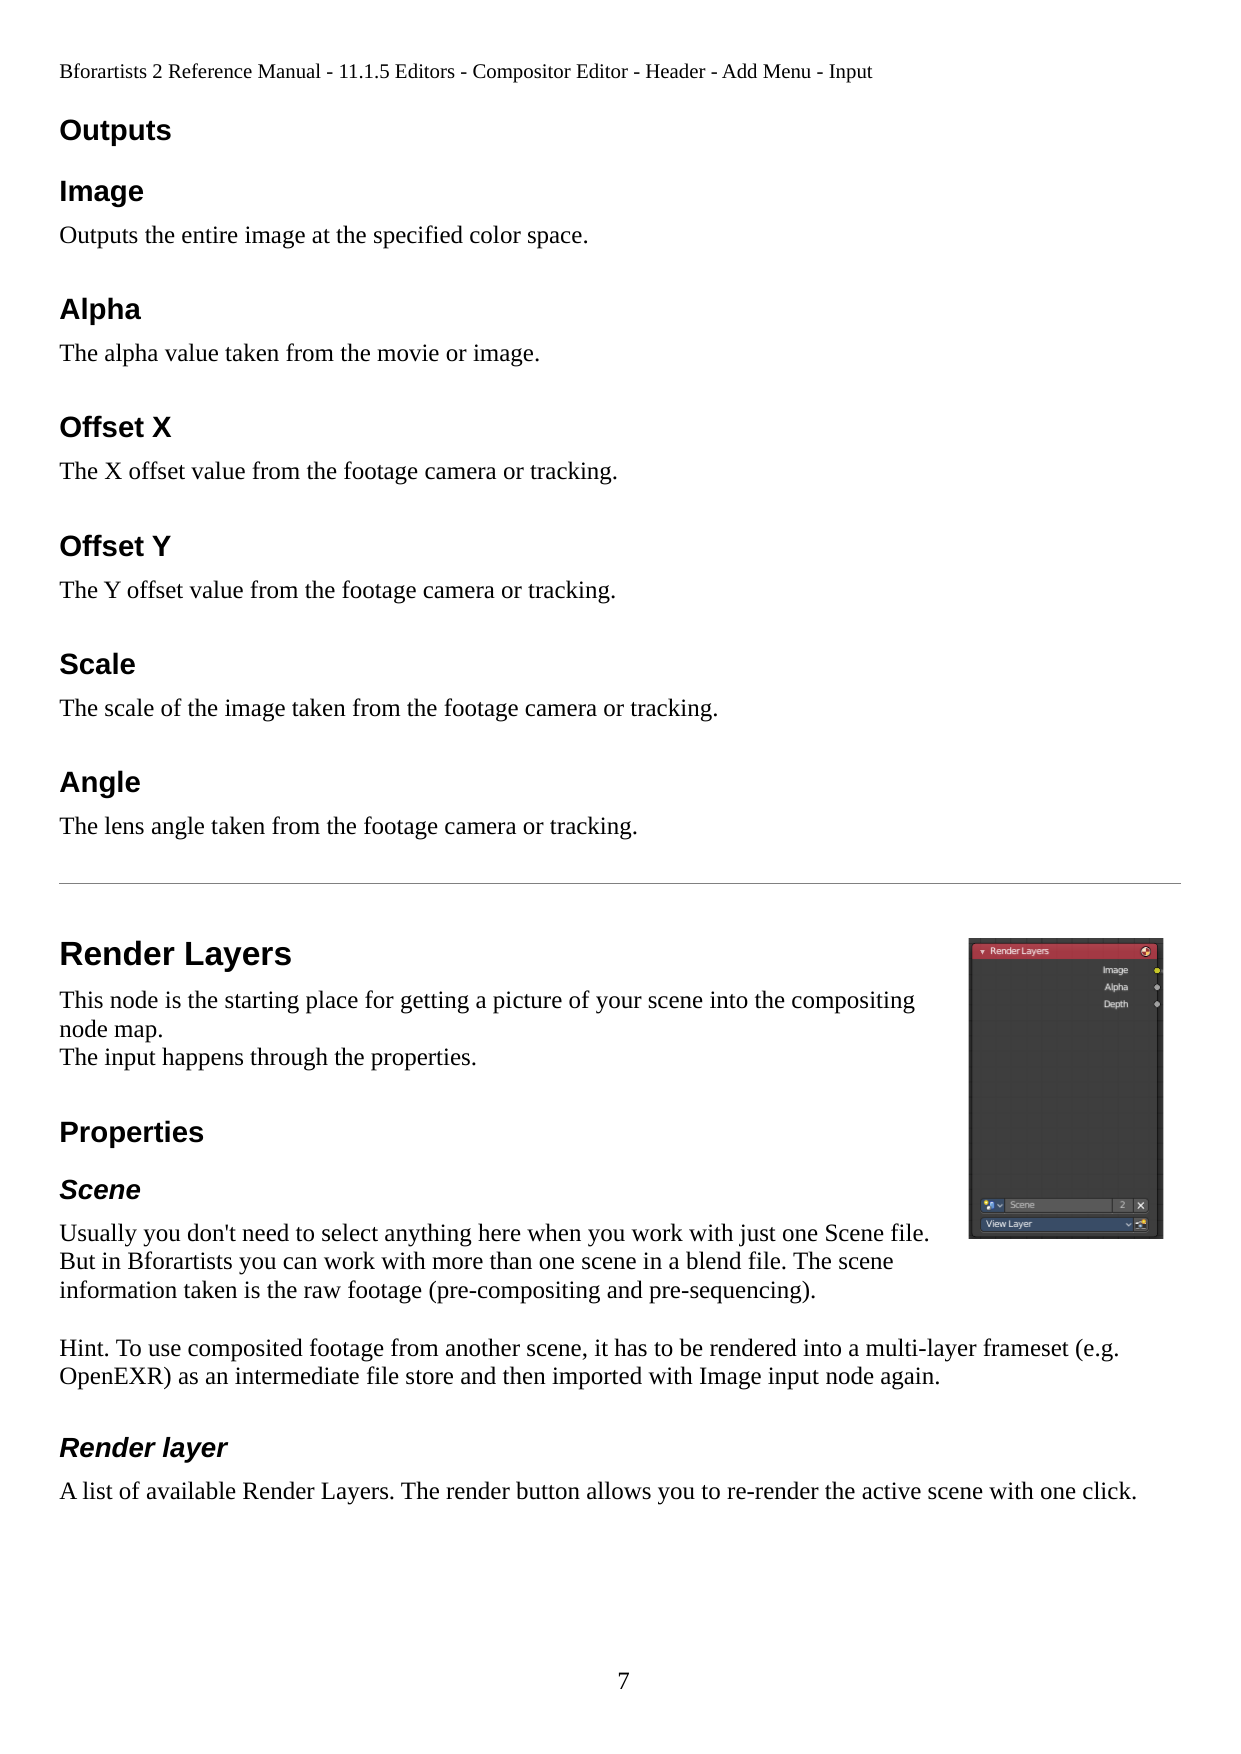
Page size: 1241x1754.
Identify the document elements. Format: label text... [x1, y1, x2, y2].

subtitle Properties [59, 1114, 968, 1148]
subtitle Alpha [59, 292, 1181, 326]
subtitle Outputs [59, 113, 1181, 146]
text The X offset value from the footage camera or tracking. [59, 456, 1181, 485]
text The lens angle taken from the footage camera or tracking. [59, 811, 1181, 840]
text Usually you don't need to select anything here when you work with just one Scene file. But in Bforartists you can work with more than one scene in a blend file. The scene information taken is the raw footage (pre-compositing and pre-sequencing). [59, 1218, 1181, 1304]
subtitle Scene [59, 1173, 968, 1205]
text The alpha value taken from the movie or image. [59, 338, 1181, 367]
text This node is the starting place for getting a picture of your scene into the compositing node map. [59, 985, 968, 1042]
text The Y offset value from the footage camera or tracking. [59, 575, 1181, 603]
subtitle Render layer [59, 1431, 1181, 1463]
picture [968, 938, 1164, 1239]
subtitle Image [59, 173, 1181, 207]
subtitle Scale [59, 647, 1181, 681]
text The scale of the image taken from the footage camera or tracking. [59, 693, 1181, 722]
text Hint. To use composited footage from another scene, it has to be rendered into a multi-layer frameset (e.g. OpenEXR) as an intermediate file store and then imported with Image input node again. [59, 1333, 1181, 1390]
subtitle Render Layers [59, 934, 1181, 972]
text The input happens through the properties. [59, 1042, 968, 1071]
subtitle Offset X [59, 410, 1181, 444]
subtitle [1164, 1114, 1181, 1148]
subtitle Offset Y [59, 528, 1181, 562]
text Outputs the entire image at the specified color space. [59, 220, 1181, 248]
text A list of available Render Layers. The render button allows you to re-render the active scene with one click. [59, 1476, 1181, 1504]
subtitle Angle [59, 765, 1181, 799]
subtitle [1164, 1173, 1181, 1205]
